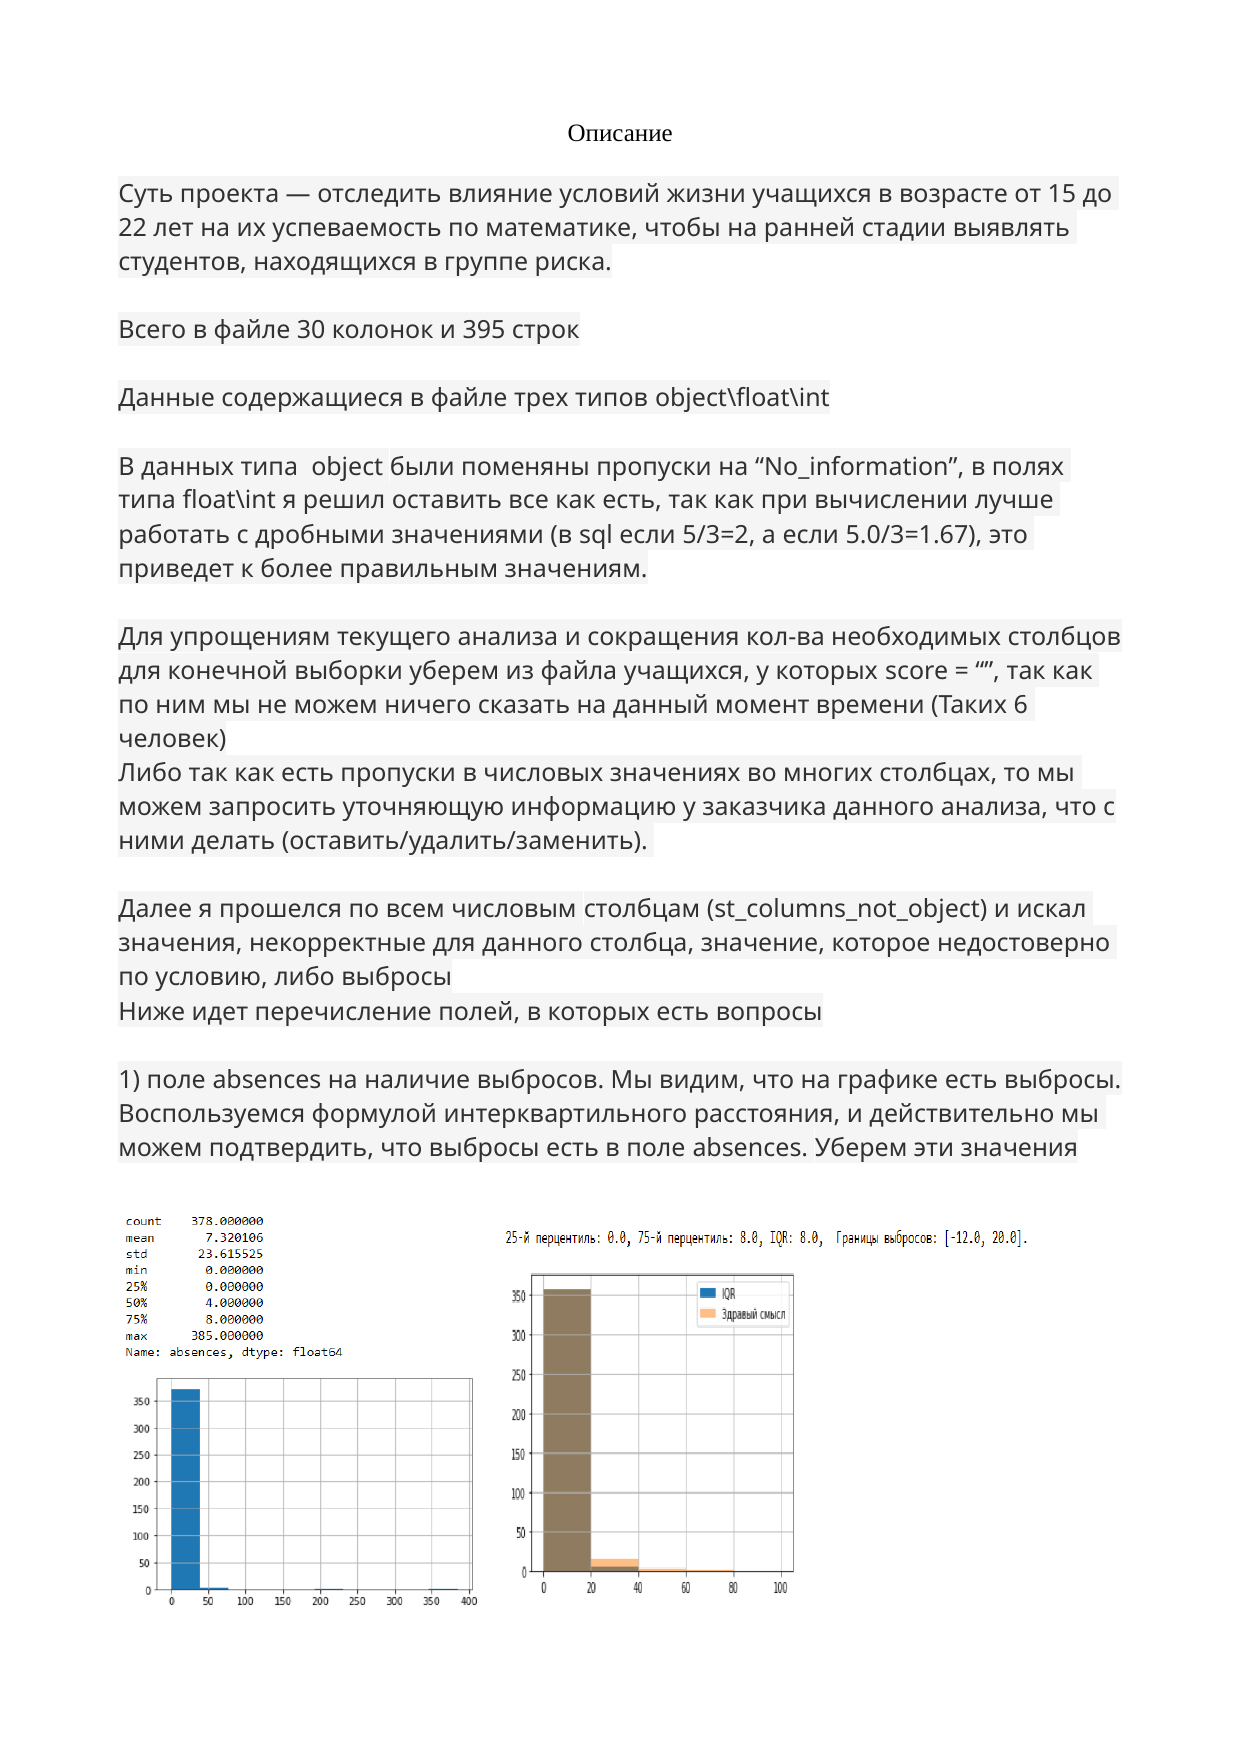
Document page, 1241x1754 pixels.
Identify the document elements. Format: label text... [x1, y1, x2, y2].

text В данных типа object были поменяны пропуски на “No_information”, в полях типа float\int я решил оставить все как есть, так как при вычислении лучше работать с дробными значениями (в sql если 5/3=2, а если 5.0/3=1.67), это приведет к более правильным значениям. [118, 448, 1122, 584]
text Для упрощениям текущего анализа и сокращения кол-ва необходимых столбцов для конечной выборки уберем из файла учащихся, у которых score = “”, так как по ним мы не можем ничего сказать на данный момент времени (Таких 6 человек) [118, 618, 1122, 755]
text Данные содержащиеся в файле трех типов object\float\int [118, 380, 1122, 414]
text Либо так как есть пропуски в числовых значениях во многих столбцах, то мы можем запросить уточняющую информацию у заказчика данного анализа, что с ними делать (оставить/удалить/заменить). [118, 755, 1122, 857]
text Описание [118, 118, 1122, 147]
text Ниже идет перечисление полей, в которых есть вопросы [118, 993, 1122, 1027]
picture [502, 1222, 1201, 1615]
text Далее я прошелся по всем числовым столбцам (st_columns_not_object) и искал значения, некорректные для данного столбца, значение, которое недостоверно по условию, либо выбросы [118, 891, 1122, 993]
text Суть проекта — отследить влияние условий жизни учащихся в возрасте от 15 до 22 лет на их успеваемость по математике, чтобы на ранней стадии выявлять студентов, находящихся в группе риска. [118, 176, 1122, 278]
text 1) поле absences на наличие выбросов. Мы видим, что на графике есть выбросы. Воспользуемся формулой интерквартильного расстояния, и действительно мы можем подтвердить, что выбросы есть в поле absences. Уберем эти значения [118, 1061, 1122, 1163]
text Всего в файле 30 колонок и 395 строк [118, 312, 1122, 346]
picture [122, 1212, 488, 1614]
